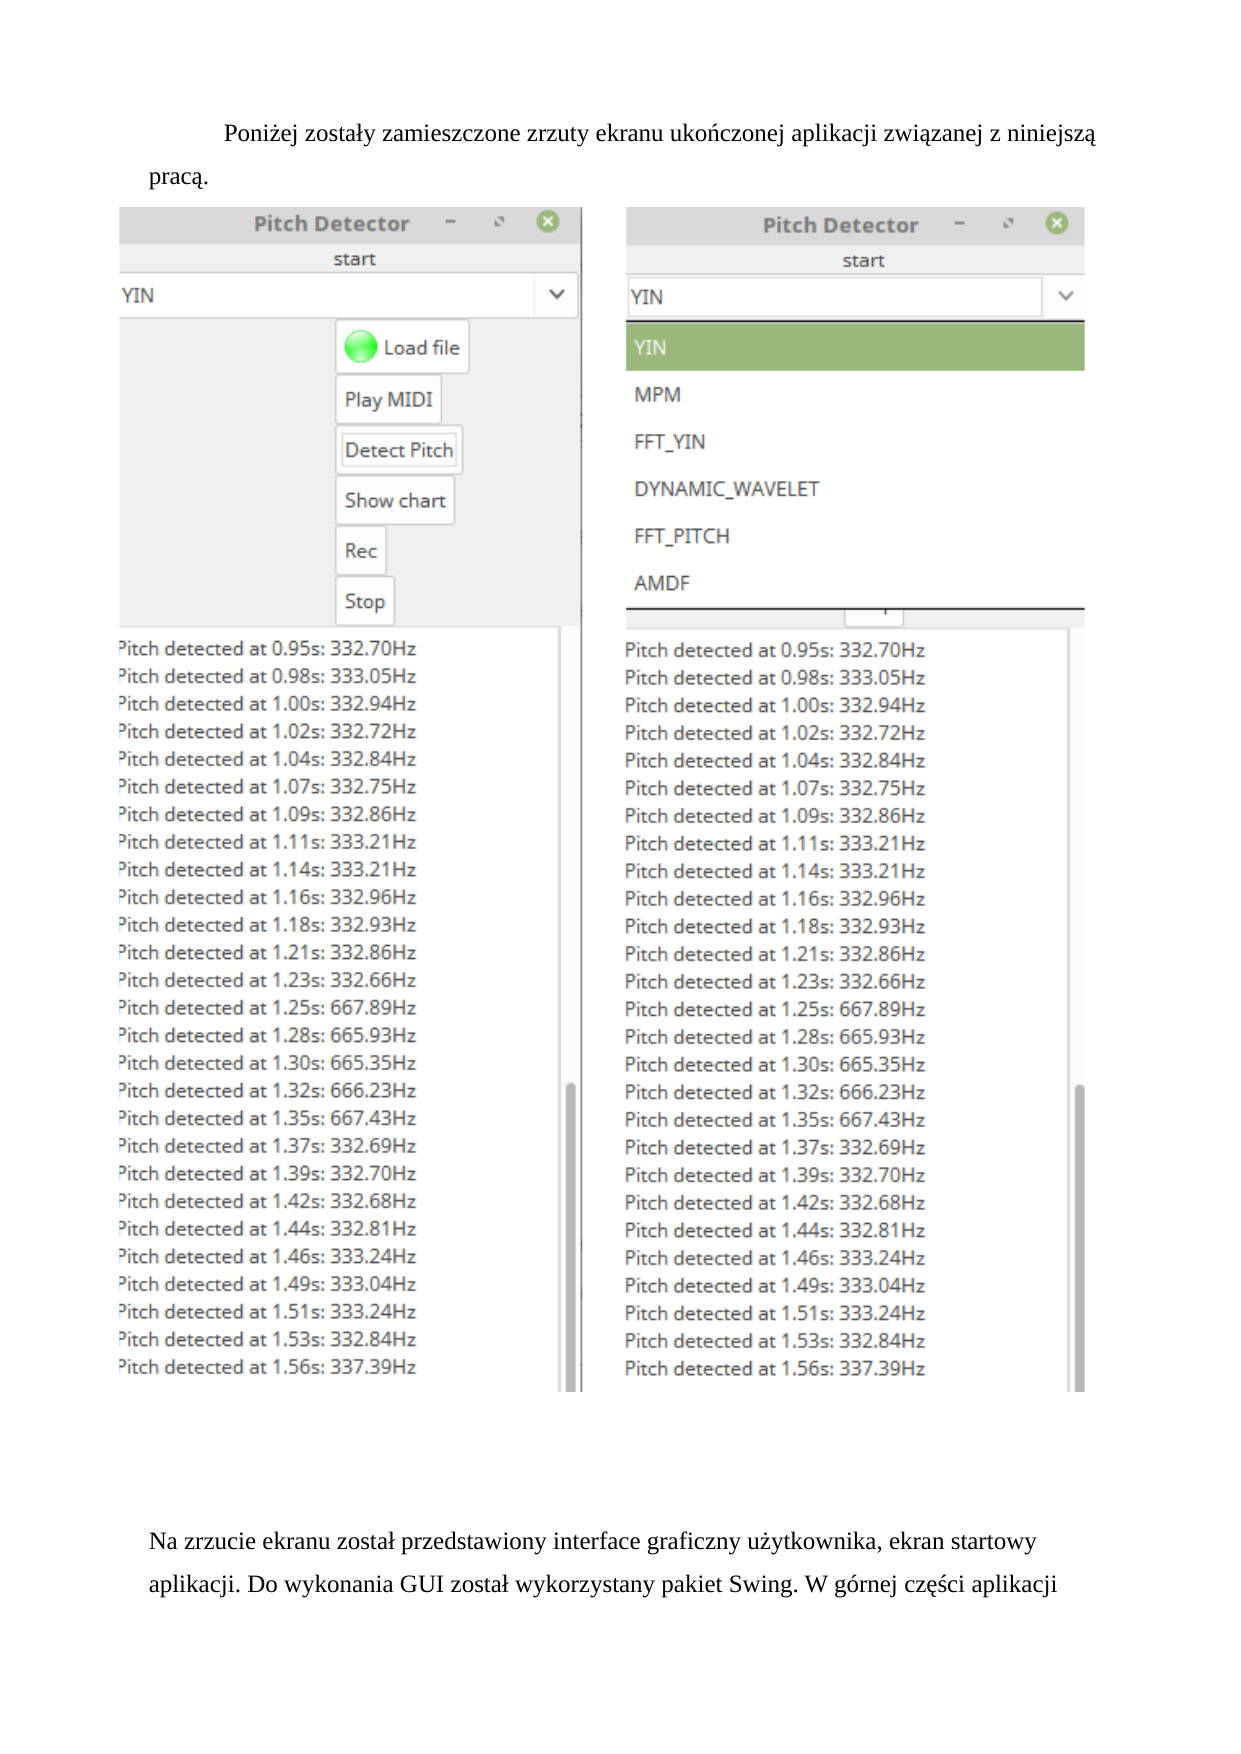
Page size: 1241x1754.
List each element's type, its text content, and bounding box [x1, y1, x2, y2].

text Poniżej zostały zamieszczone zrzuty ekranu ukończonej aplikacji związanej z niniejszą pracą. [148, 118, 1114, 190]
picture [119, 207, 1085, 1392]
text Na zrzucie ekranu został przedstawiony interface graficzny użytkownika, ekran startowy aplikacji. Do wykonania GUI został wykorzystany pakiet Swing. W górnej części aplikacji [148, 1526, 1114, 1598]
